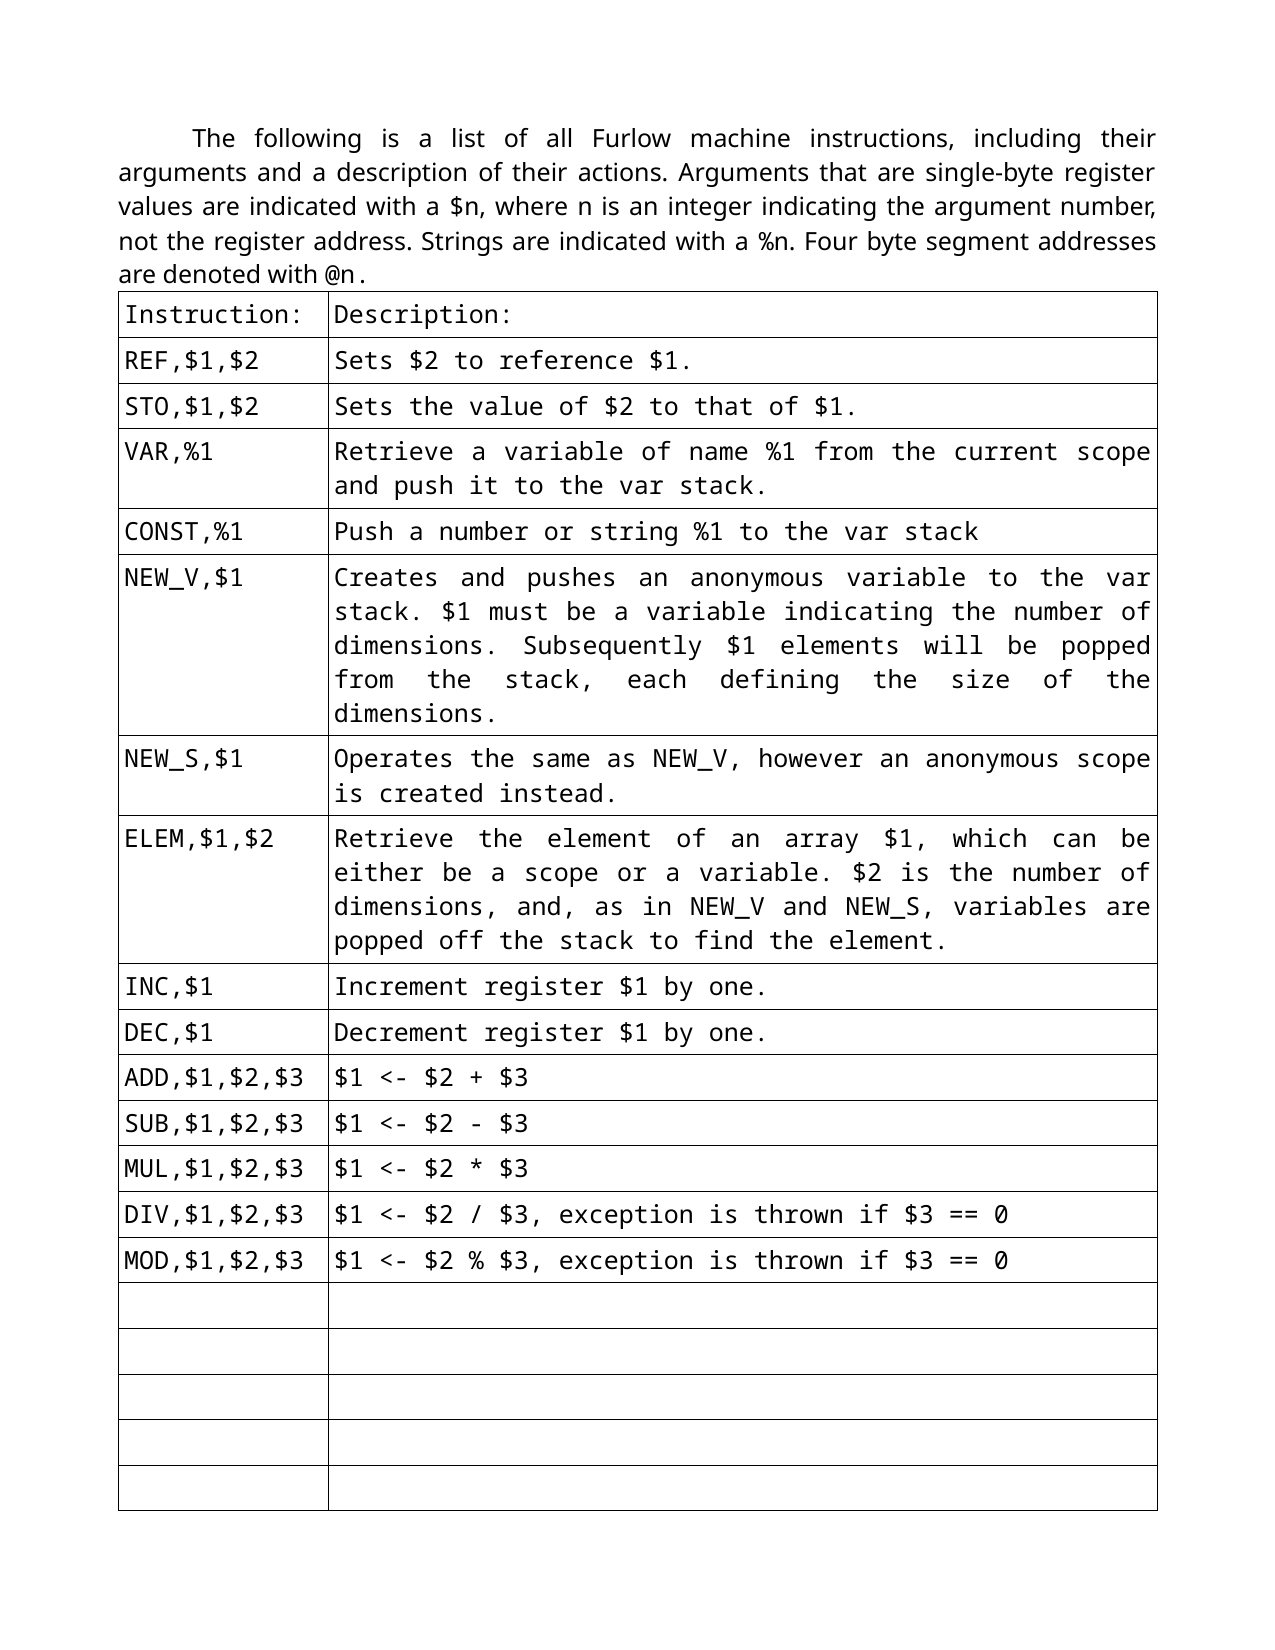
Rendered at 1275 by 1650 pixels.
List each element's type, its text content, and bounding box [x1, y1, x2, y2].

table_cell MOD,$1,$2,$3 [119, 1238, 328, 1282]
table_cell [329, 1375, 1157, 1419]
table_cell [329, 1283, 1157, 1328]
table_cell INC,$1 [119, 964, 328, 1008]
table_cell $1 <- $2 / $3, exception is thrown if $3 == 0 [329, 1192, 1157, 1237]
table_cell VAR,%1 [119, 429, 328, 508]
table_cell Sets the value of $2 to that of $1. [329, 384, 1157, 428]
table_header Description: [329, 292, 1157, 337]
table_cell ADD,$1,$2,$3 [119, 1055, 328, 1100]
text The following is a list of all Furlow machine instructions, including their arguments and a description of their actions. Arguments that are single-byte register values are indicated with a $n, where n is an integer indicating the argument number, not the register address. Strings are indicated with a %n. Four byte segment addresses are denoted with @n. [118, 118, 1157, 291]
table_cell Increment register $1 by one. [329, 964, 1157, 1008]
table_cell Retrieve a variable of name %1 from the current scope and push it to the var stack. [329, 429, 1157, 508]
table_cell SUB,$1,$2,$3 [119, 1101, 328, 1145]
table_cell CONST,%1 [119, 509, 328, 553]
table_cell MUL,$1,$2,$3 [119, 1146, 328, 1191]
table_cell Sets $2 to reference $1. [329, 338, 1157, 382]
table_cell Retrieve the element of an array $1, which can be either be a scope or a variable. $2 is the number of dimensions, and, as in NEW_V and NEW_S, variables are popped off the stack to find the element. [329, 816, 1157, 963]
table_cell Creates and pushes an anonymous variable to the var stack. $1 must be a variable indicating the number of dimensions. Subsequently $1 elements will be popped from the stack, each defining the size of the dimensions. [329, 555, 1157, 735]
table_cell [119, 1466, 328, 1510]
table_cell Push a number or string %1 to the var stack [329, 509, 1157, 553]
table_cell $1 <- $2 - $3 [329, 1101, 1157, 1145]
table_cell [119, 1420, 328, 1465]
table_cell $1 <- $2 % $3, exception is thrown if $3 == 0 [329, 1238, 1157, 1282]
table_cell DEC,$1 [119, 1010, 328, 1054]
table_cell [119, 1375, 328, 1419]
table_cell REF,$1,$2 [119, 338, 328, 382]
table_header Instruction: [119, 292, 328, 337]
table_cell [119, 1329, 328, 1373]
table_cell $1 <- $2 * $3 [329, 1146, 1157, 1191]
table_cell [119, 1283, 328, 1328]
table_cell [329, 1420, 1157, 1465]
table_cell NEW_V,$1 [119, 555, 328, 735]
table_cell NEW_S,$1 [119, 736, 328, 815]
table_cell $1 <- $2 + $3 [329, 1055, 1157, 1100]
table_cell Decrement register $1 by one. [329, 1010, 1157, 1054]
table_cell STO,$1,$2 [119, 384, 328, 428]
table_cell DIV,$1,$2,$3 [119, 1192, 328, 1237]
table_cell ELEM,$1,$2 [119, 816, 328, 963]
table_cell Operates the same as NEW_V, however an anonymous scope is created instead. [329, 736, 1157, 815]
table_cell [329, 1466, 1157, 1510]
table_cell [329, 1329, 1157, 1373]
